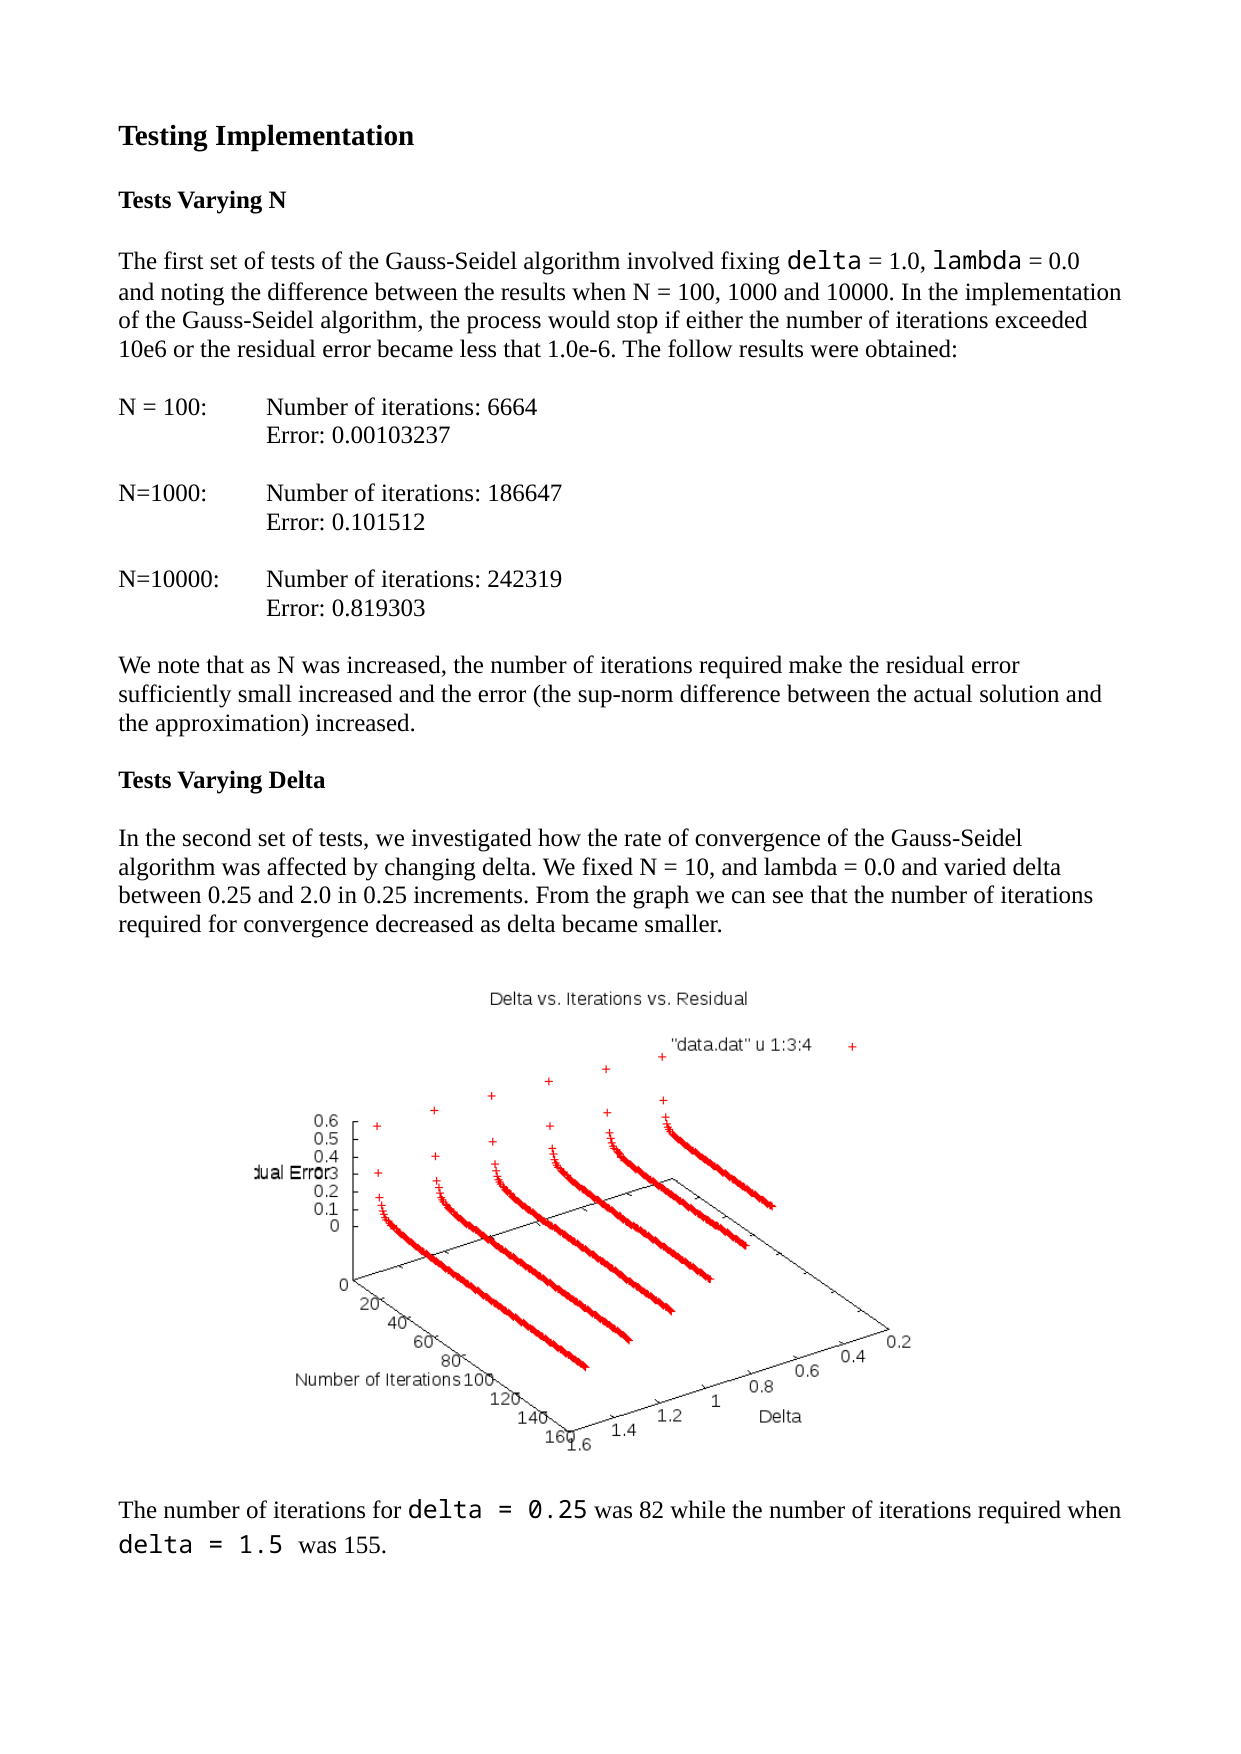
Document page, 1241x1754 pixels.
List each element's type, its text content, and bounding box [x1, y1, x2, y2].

text The number of iterations for delta = 0.25 was 82 while the number of iterations required when delta = 1.5 was 155. [118, 938, 1122, 1560]
text Tests Varying N [118, 185, 1122, 214]
text The first set of tests of the Gauss-Seidel algorithm involved fixing delta = 1.0, lambda = 0.0 and noting the difference between the results when N = 100, 1000 and 10000. In the implementation of the Gauss-Seidel algorithm, the process would stop if either the number of iterations exceeded 10e6 or the residual error became less that 1.0e-6. The follow results were obtained: [118, 243, 1122, 363]
text Error: 0.101512 [118, 507, 1122, 536]
text N=10000: Number of iterations: 242319 [118, 564, 1122, 593]
text N = 100: Number of iterations: 6664 [118, 392, 1122, 421]
text Testing Implementation [118, 118, 1122, 152]
text N=1000: Number of iterations: 186647 [118, 478, 1122, 507]
text Error: 0.819303 [118, 593, 1122, 622]
text Error: 0.00103237 [118, 421, 1122, 449]
text We note that as N was increased, the number of iterations required make the residual error sufficiently small increased and the error (the sup-norm difference between the actual solution and the approximation) increased. [118, 651, 1122, 737]
text Tests Varying Delta [118, 766, 1122, 794]
picture [254, 957, 987, 1493]
text In the second set of tests, we investigated how the rate of convergence of the Gauss-Seidel algorithm was affected by changing delta. We fixed N = 10, and lambda = 0.0 and varied delta between 0.25 and 2.0 in 0.25 increments. From the graph we can see that the number of iterations required for convergence decreased as delta became smaller. [118, 823, 1122, 938]
